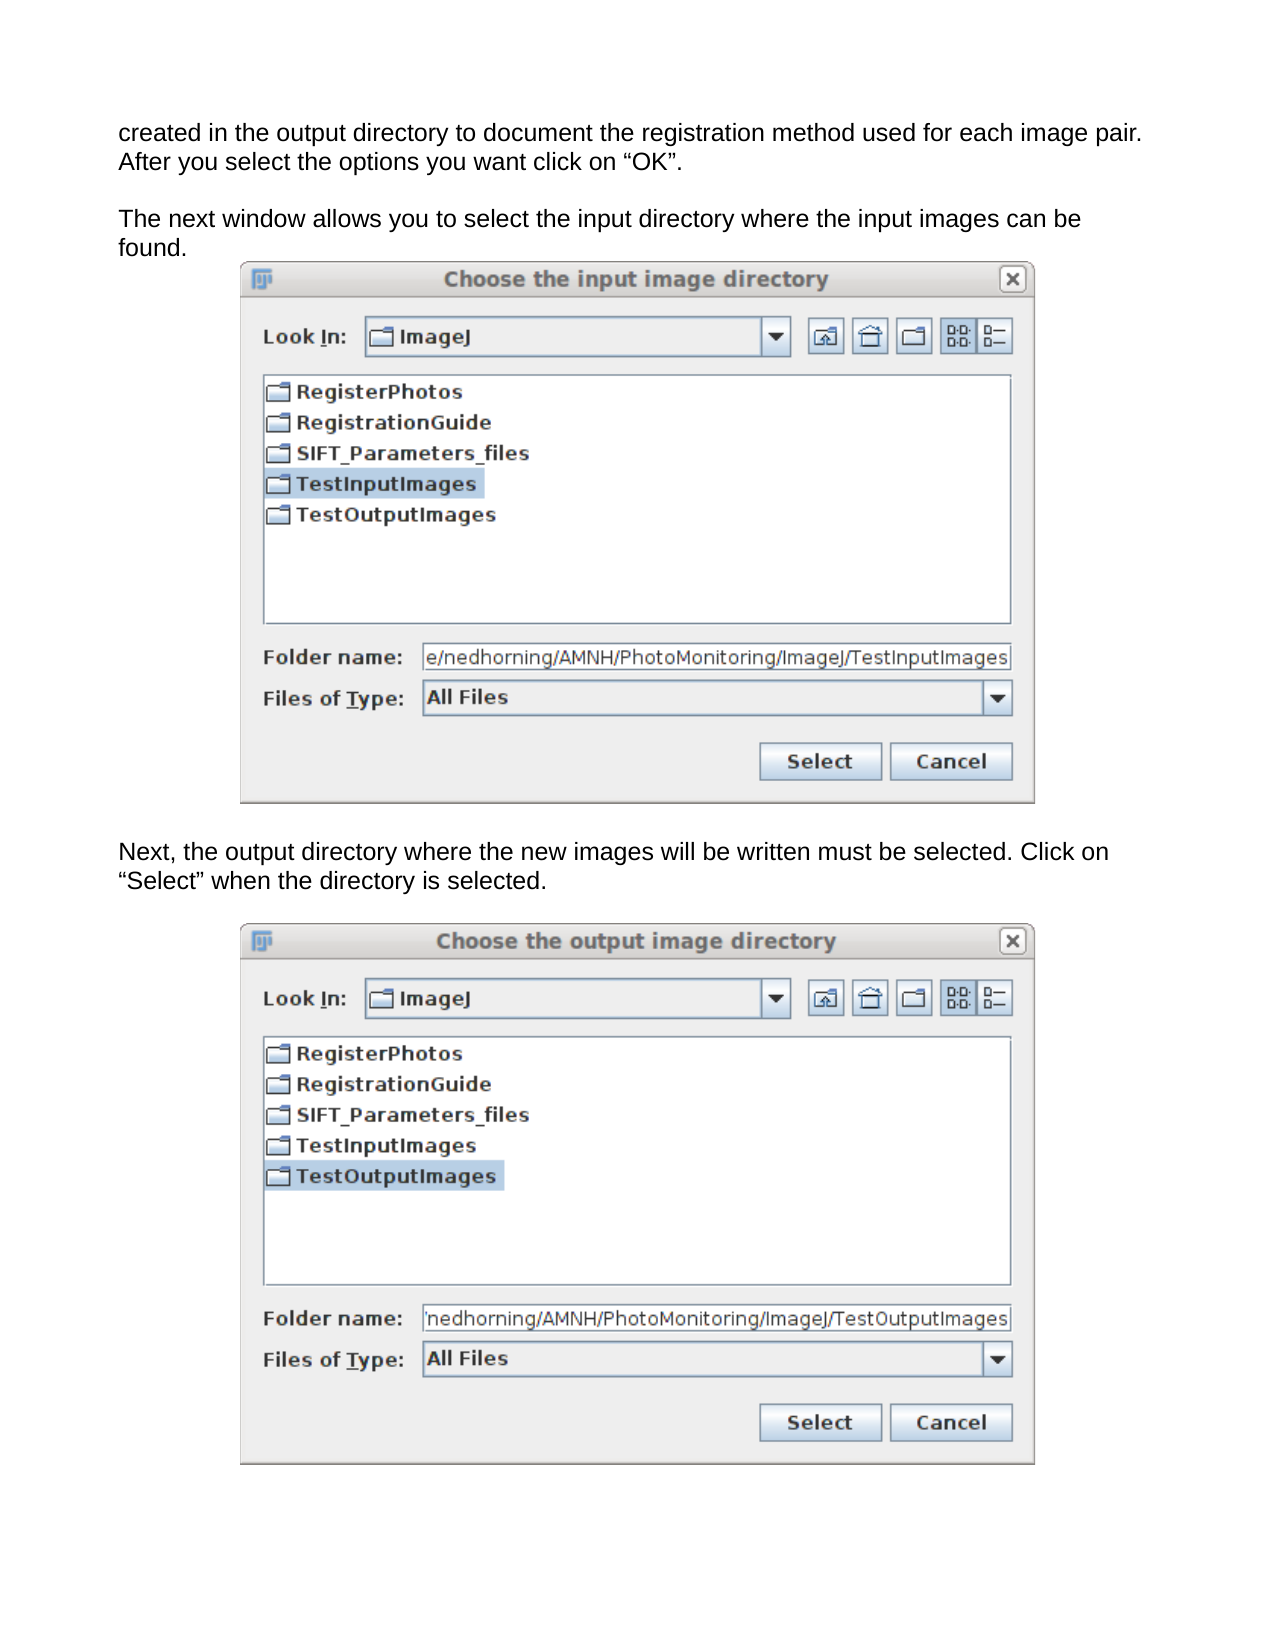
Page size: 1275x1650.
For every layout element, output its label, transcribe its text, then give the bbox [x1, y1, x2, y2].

picture [240, 261, 1036, 804]
picture [240, 923, 1036, 1465]
text created in the output directory to document the registration method used for each image pair. After you select the options you want click on “OK”. [118, 118, 1157, 176]
text The next window allows you to select the input directory where the input images can be found. [118, 204, 1157, 262]
text Next, the output directory where the new images will be written must be selected. Click on “Select” when the directory is selected. [118, 837, 1157, 894]
